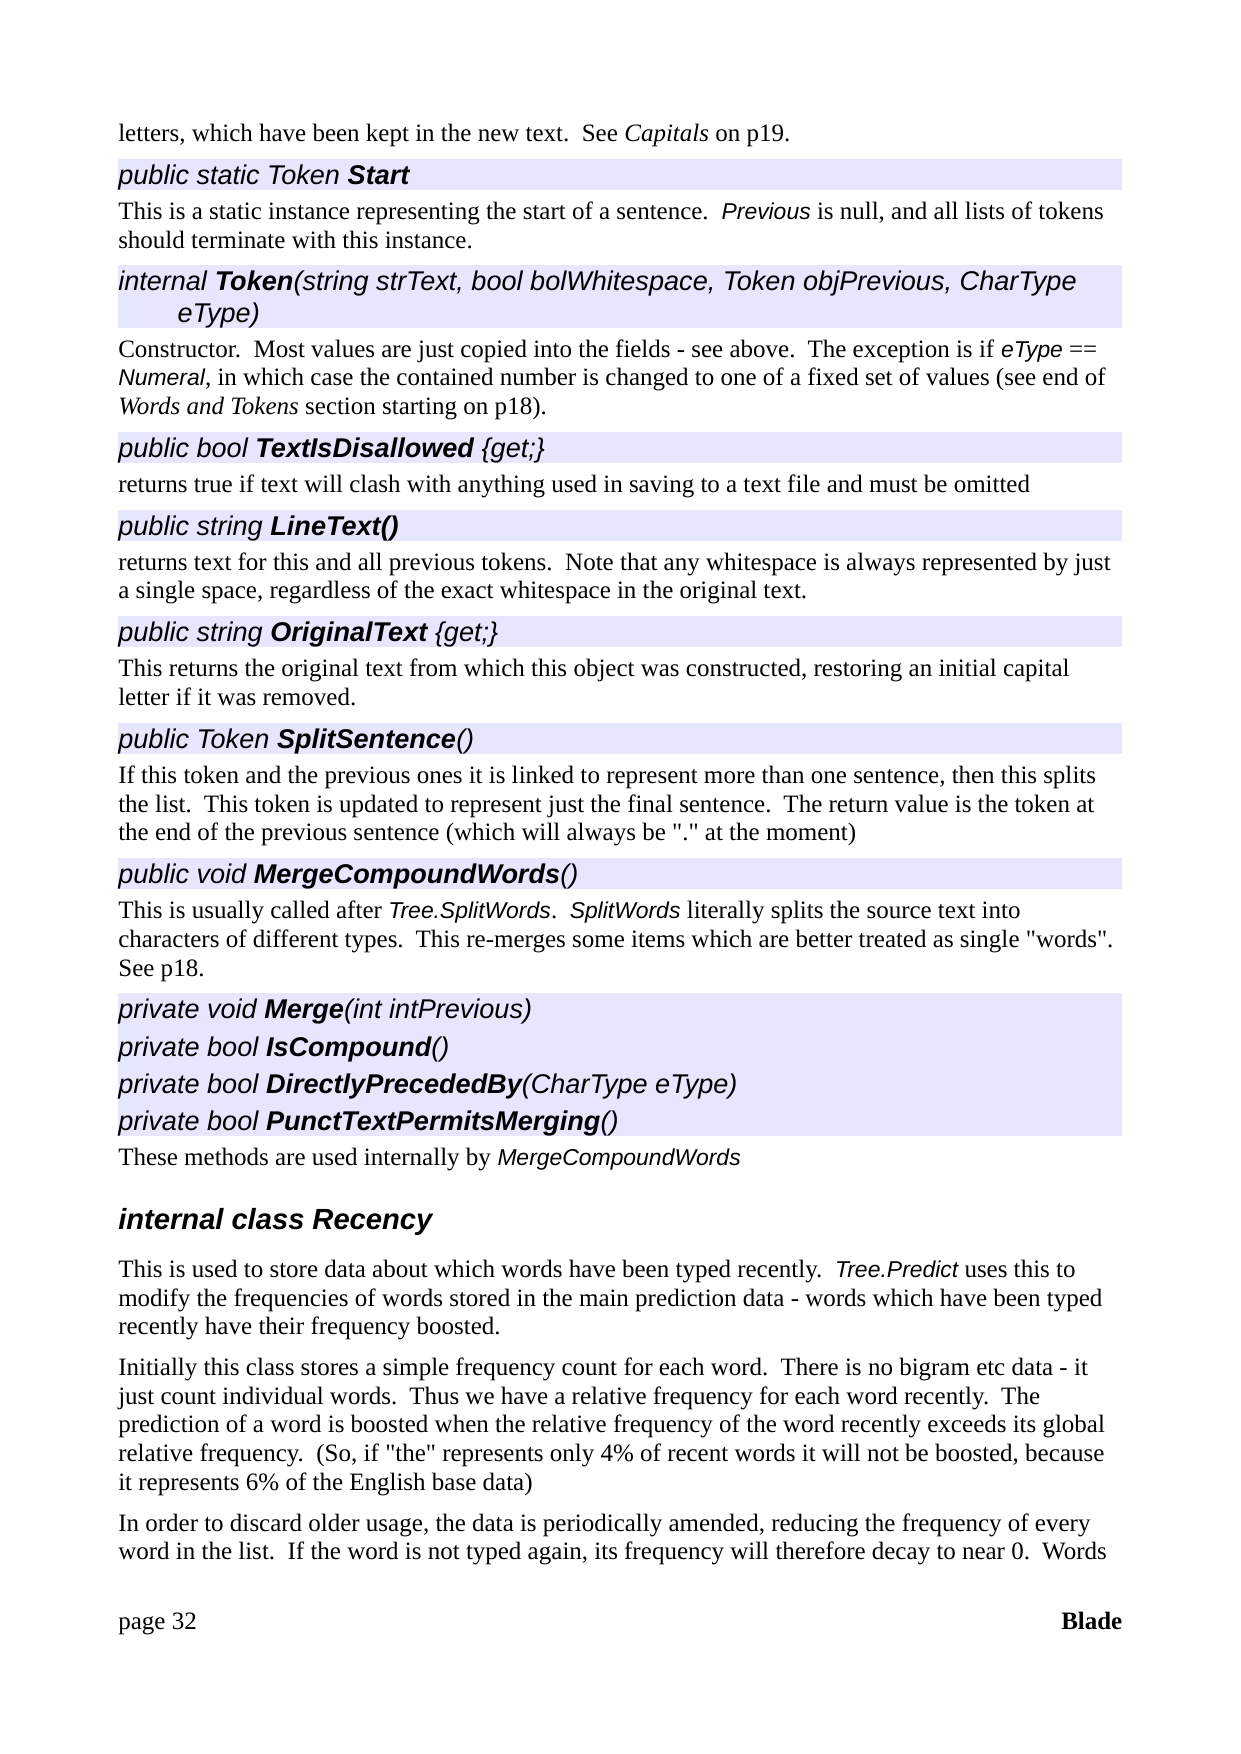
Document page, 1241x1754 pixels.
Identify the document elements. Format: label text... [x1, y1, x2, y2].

text internal bool WasCapitalised: true if the original text had a capital letter which has been removed. False otherwise - which includes the case when the original text had multiple capital letters, which have been kept in the new text. See Capitals on p18. [118, 118, 1122, 147]
text In order to discard older usage, the data is periodically amended, reducing the frequency of every word in the list. If the word is not typed again, its frequency will therefore decay to near 0. Words [118, 1508, 1122, 1565]
text returns text for this and all previous tokens. Note that any whitespace is always represented by just a single space, regardless of the exact whitespace in the original text. [118, 547, 1122, 604]
text internal Token(string strText, bool bolWhitespace, Token objPrevious, CharType eType) [118, 265, 1122, 328]
text private bool DirectlyPrecededBy(CharType eType) [118, 1068, 1122, 1099]
text public bool TextIsDisallowed {get;} [118, 432, 1122, 463]
text This is a static instance representing the start of a sentence. Previous is null, and all lists of tokens should terminate with this instance. [118, 196, 1122, 253]
text private bool PunctTextPermitsMerging() [118, 1105, 1122, 1136]
text public void MergeCompoundWords() [118, 858, 1122, 889]
text public string LineText() [118, 510, 1122, 541]
text returns true if text will clash with anything used in saving to a text file and must be omitted [118, 469, 1122, 498]
text private void Merge(int intPrevious) [118, 993, 1122, 1025]
text These methods are used internally by MergeCompoundWords [118, 1142, 1122, 1171]
text private bool IsCompound() [118, 1031, 1122, 1062]
text This is usually called after Tree.SplitWords. SplitWords literally splits the source text into characters of different types. This re-merges some items which are better treated as single "words". See p17. [118, 895, 1122, 982]
text public static Token Start [118, 159, 1122, 190]
text Initially this class stores a simple frequency count for each word. There is no bigram etc data - it just count individual words. Thus we have a relative frequency for each word recently. The prediction of a word is boosted when the relative frequency of the word recently exceeds its global relative frequency. (So, if "the" represents only 4% of recent words it will not be boosted, because it represents 6% of the English base data) [118, 1352, 1122, 1496]
text public string OriginalText {get;} [118, 616, 1122, 647]
text If this token and the previous ones it is linked to represent more than one sentence, then this splits the list. This token is updated to represent just the final sentence. The return value is the token at the end of the previous sentence (which will always be "." at the moment) [118, 760, 1122, 846]
text This is used to store data about which words have been typed recently. Tree.Predict uses this to modify the frequencies of words stored in the main prediction data - words which have been typed recently have their frequency boosted. [118, 1254, 1122, 1340]
text Constructor. Most values are just copied into the fields - see above. The exception is if eType == Numeral, in which case the contained number is changed to one of a fixed set of values (see end of Words and Tokens section starting on p17). [118, 334, 1122, 420]
text public Token SplitSentence() [118, 723, 1122, 754]
text This returns the original text from which this object was constructed, restoring an initial capital letter if it was removed. [118, 653, 1122, 711]
subtitle internal class Recency [118, 1202, 1122, 1235]
